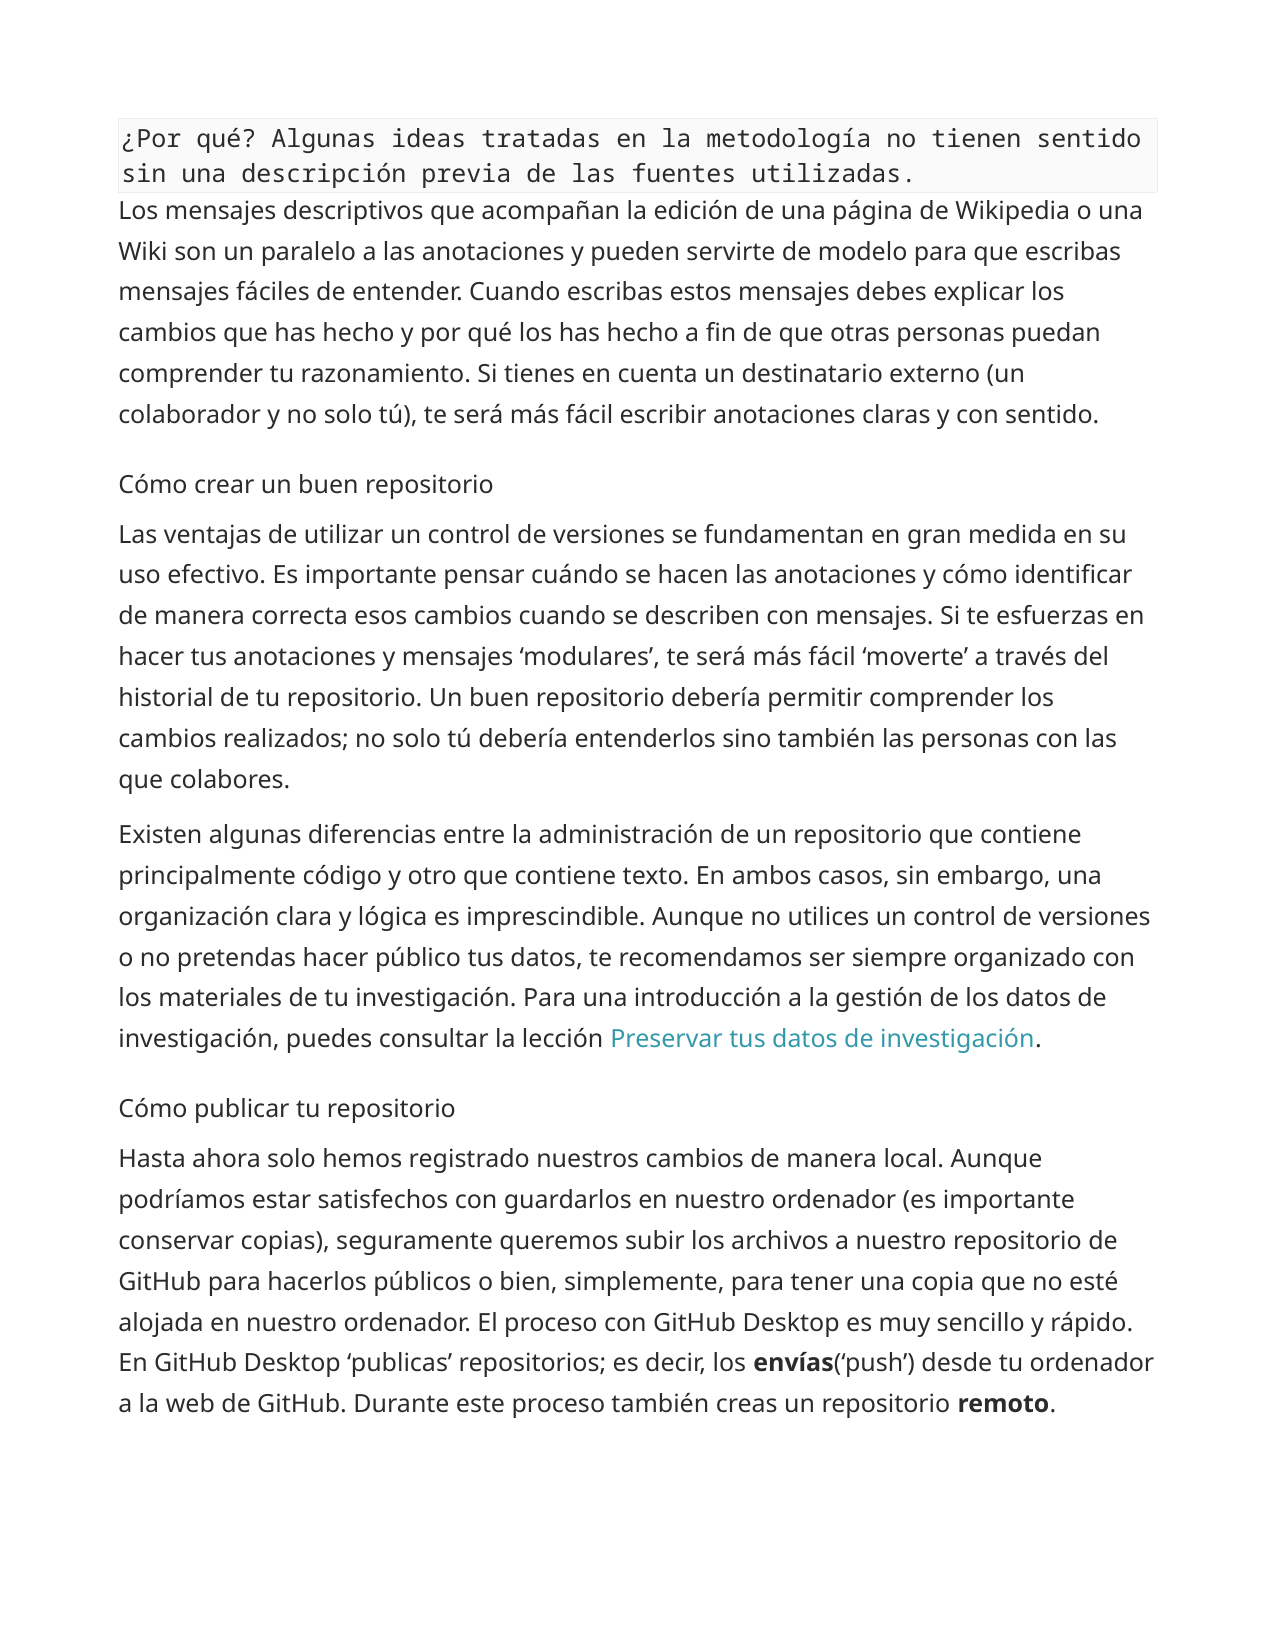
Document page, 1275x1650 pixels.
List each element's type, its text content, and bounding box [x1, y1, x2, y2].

subtitle Cómo crear un buen repositorio [118, 466, 1157, 501]
subtitle Cómo publicar tu repositorio [118, 1091, 1157, 1125]
text Las ventajas de utilizar un control de versiones se fundamentan en gran medida en su uso efectivo. Es importante pensar cuándo se hacen las anotaciones y cómo identificar de manera correcta esos cambios cuando se describen con mensajes. Si te esfuerzas en hacer tus anotaciones y mensajes ‘modulares’, te será más fácil ‘moverte’ a través del historial de tu repositorio. Un buen repositorio debería permitir comprender los cambios realizados; no solo tú debería entenderlos sino también las personas con las que colabores. [118, 516, 1157, 795]
text Los mensajes descriptivos que acompañan la edición de una página de Wikipedia o una Wiki son un paralelo a las anotaciones y pueden servirte de modelo para que escribas mensajes fáciles de entender. Cuando escribas estos mensajes debes explicar los cambios que has hecho y por qué los has hecho a fin de que otras personas puedan comprender tu razonamiento. Si tienes en cuenta un destinatario externo (un colaborador y no solo tú), te será más fácil escribir anotaciones claras y con sentido. [118, 193, 1157, 431]
text Hasta ahora solo hemos registrado nuestros cambios de manera local. Aunque podríamos estar satisfechos con guardarlos en nuestro ordenador (es importante conservar copias), seguramente queremos subir los archivos a nuestro repositorio de GitHub para hacerlos públicos o bien, simplemente, para tener una copia que no esté alojada en nuestro ordenador. El proceso con GitHub Desktop es muy sencillo y rápido. En GitHub Desktop ‘publicas’ repositorios; es decir, los envías(‘push’) desde tu ordenador a la web de GitHub. Durante este proceso también creas un repositorio remoto. [118, 1141, 1157, 1420]
text ¿Por qué? Algunas ideas tratadas en la metodología no tienen sentido sin una descripción previa de las fuentes utilizadas. [119, 119, 1157, 192]
text Existen algunas diferencias entre la administración de un repositorio que contiene principalmente código y otro que contiene texto. En ambos casos, sin embargo, una organización clara y lógica es imprescindible. Aunque no utilices un control de versiones o no pretendas hacer público tus datos, te recomendamos ser siempre organizado con los materiales de tu investigación. Para una introducción a la gestión de los datos de investigación, puedes consultar la lección Preservar tus datos de investigación. [118, 817, 1157, 1055]
